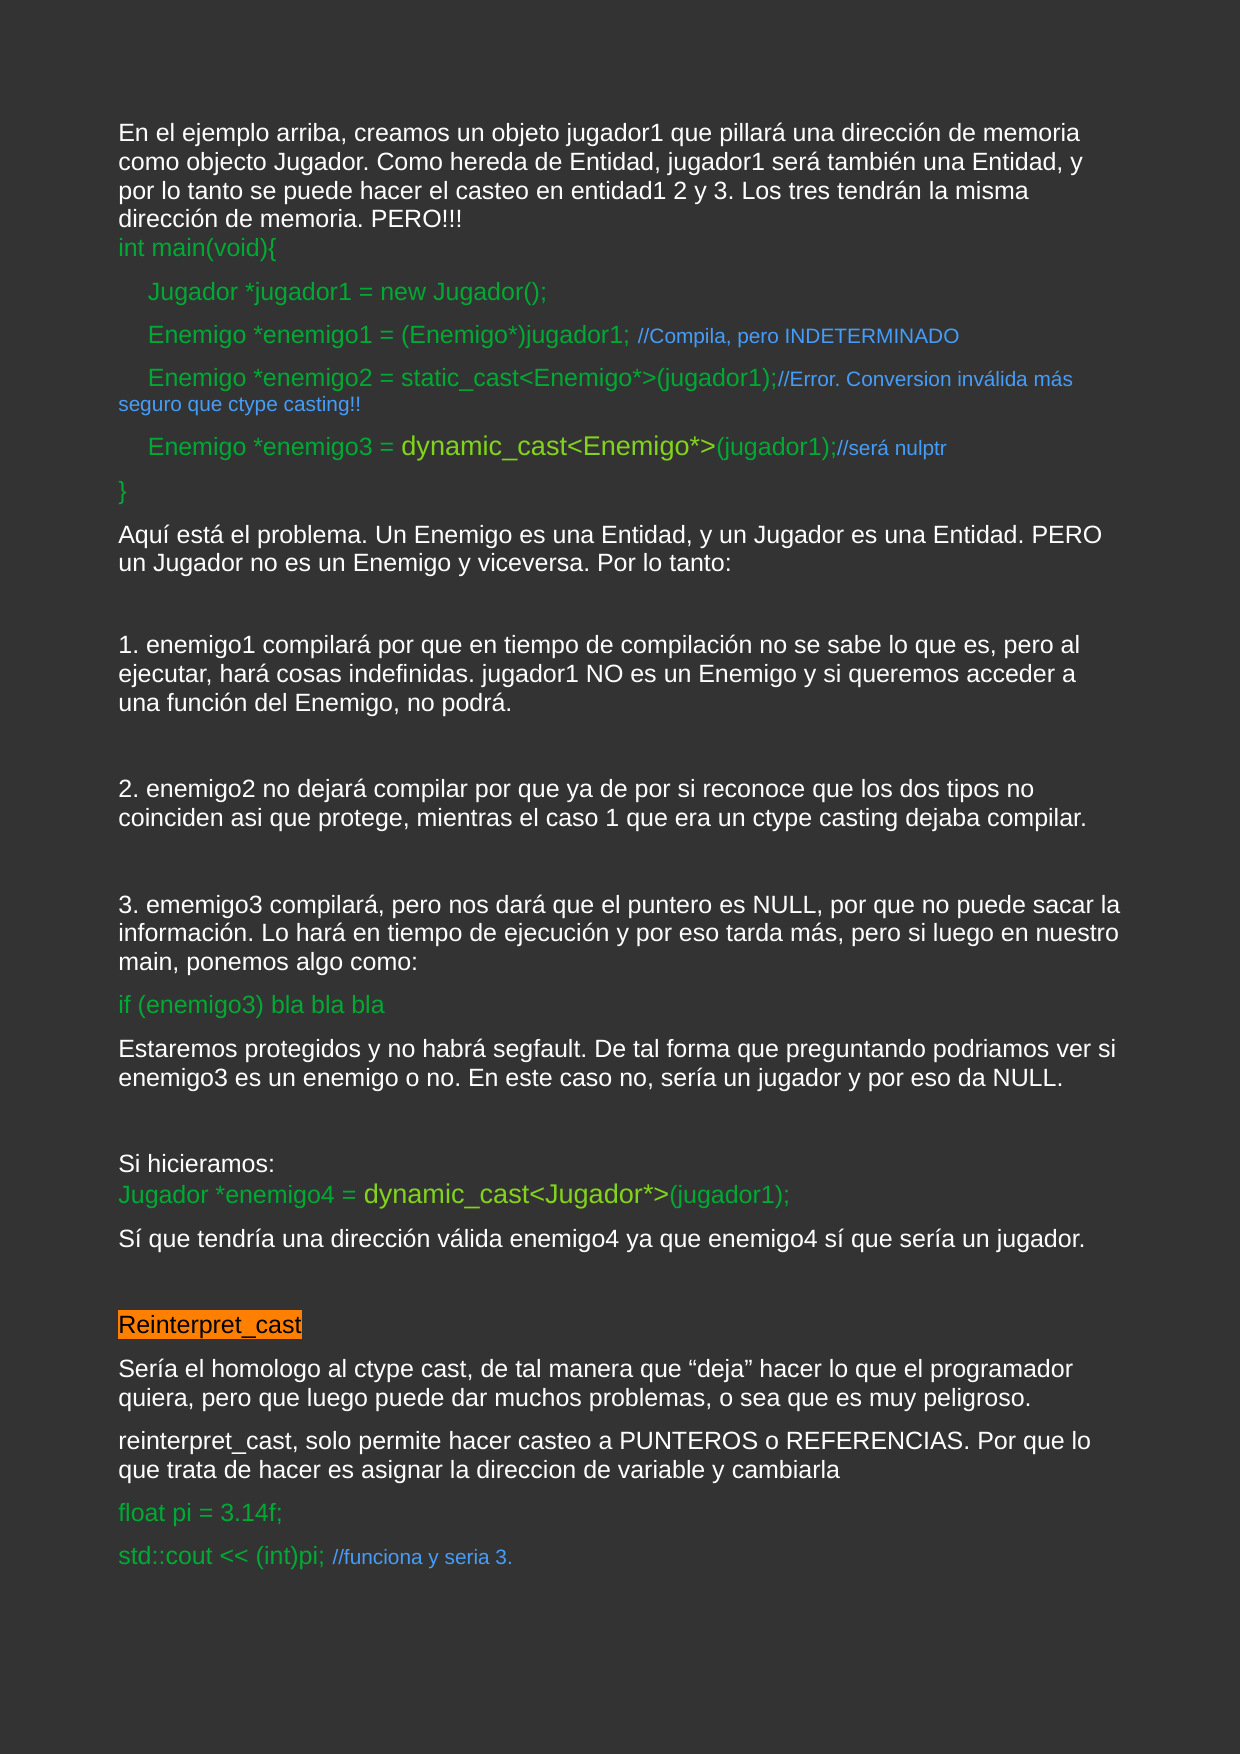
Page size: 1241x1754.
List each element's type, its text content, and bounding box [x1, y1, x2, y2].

text Enemigo *enemigo2 = static_cast<Enemigo*>(jugador1);//Error. Conversion inválida más seguro que ctype casting!! [118, 363, 1122, 416]
text Enemigo *enemigo3 = dynamic_cast<Enemigo*>(jugador1);//será nulptr [118, 430, 1122, 462]
text reinterpret_cast, solo permite hacer casteo a PUNTEROS o REFERENCIAS. Por que lo que trata de hacer es asignar la direccion de variable y cambiarla [118, 1426, 1122, 1483]
text Sería el homologo al ctype cast, de tal manera que “deja” hacer lo que el programador quiera, pero que luego puede dar muchos problemas, o sea que es muy peligroso. [118, 1354, 1122, 1411]
text Jugador *jugador1 = new Jugador(); [118, 276, 1122, 305]
text Sí que tendría una dirección válida enemigo4 ya que enemigo4 sí que sería un jugador. [118, 1224, 1122, 1252]
text 3. ememigo3 compilará, pero nos dará que el puntero es NULL, por que no puede sacar la información. Lo hará en tiempo de ejecución y por eso tarda más, pero si luego en nuestro main, ponemos algo como: [118, 889, 1122, 976]
text float pi = 3.14f; [118, 1498, 1122, 1527]
text Aquí está el problema. Un Enemigo es una Entidad, y un Jugador es una Entidad. PERO un Jugador no es un Enemigo y viceversa. Por lo tanto: [118, 519, 1122, 615]
text 2. enemigo2 no dejará compilar por que ya de por si reconoce que los dos tipos no coinciden asi que protege, mientras el caso 1 que era un ctype casting dejaba compilar. [118, 774, 1122, 832]
text Estaremos protegidos y no habrá segfault. De tal forma que preguntando podriamos ver si enemigo3 es un enemigo o no. En este caso no, sería un jugador y por eso da NULL. [118, 1034, 1122, 1091]
text En el ejemplo arriba, creamos un objeto jugador1 que pillará una dirección de memoria como objecto Jugador. Como hereda de Entidad, jugador1 será también una Entidad, y por lo tanto se puede hacer el casteo en entidad1 2 y 3. Los tres tendrán la misma dirección de memoria. PERO!!! int main(void){ [118, 118, 1122, 262]
text Reinterpret_cast [118, 1310, 1122, 1339]
text } [118, 476, 1122, 505]
text 1. enemigo1 compilará por que en tiempo de compilación no se sabe lo que es, pero al ejecutar, hará cosas indefinidas. jugador1 NO es un Enemigo y si queremos acceder a una función del Enemigo, no podrá. [118, 630, 1122, 716]
text Enemigo *enemigo1 = (Enemigo*)jugador1; //Compila, pero INDETERMINADO [118, 320, 1122, 348]
text if (enemigo3) bla bla bla [118, 990, 1122, 1019]
text std::cout << (int)pi; //funciona y seria 3. [118, 1541, 1122, 1570]
text Si hicieramos: Jugador *enemigo4 = dynamic_cast<Jugador*>(jugador1); [118, 1149, 1122, 1209]
